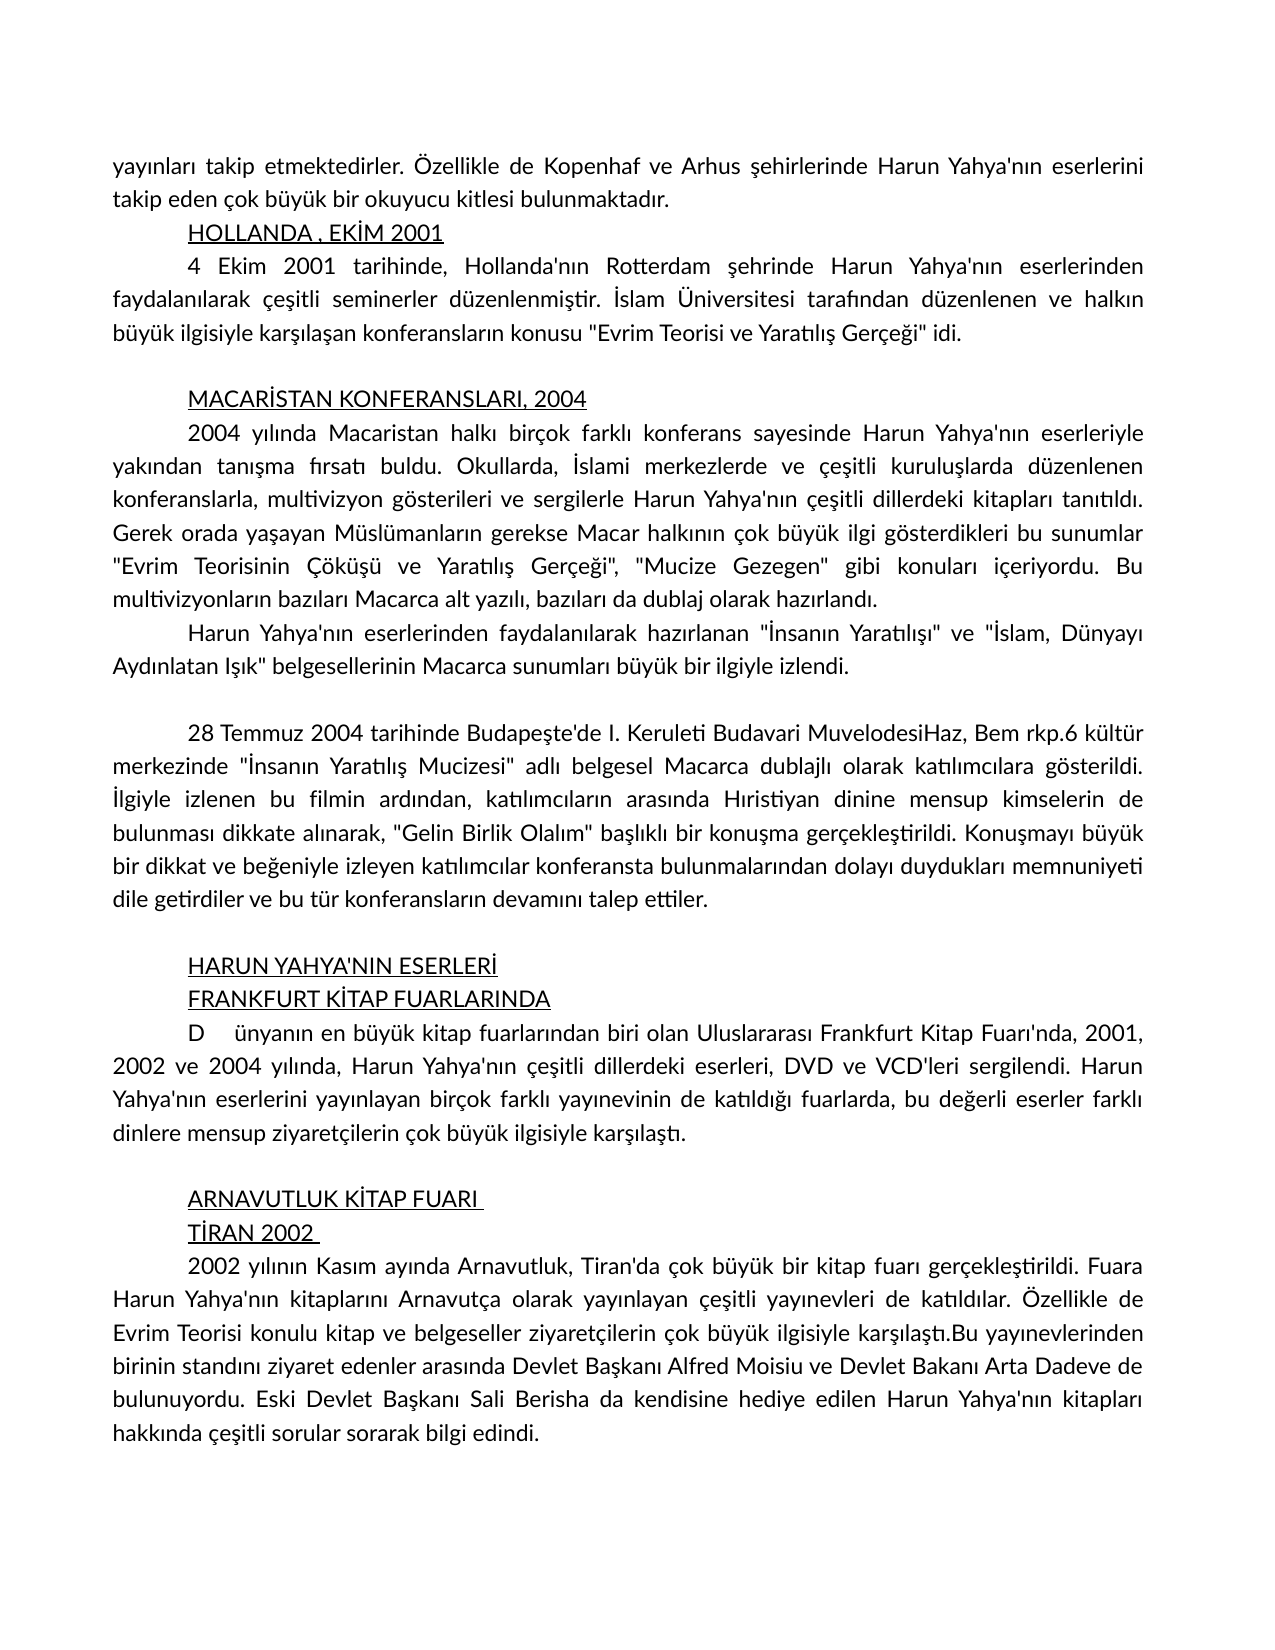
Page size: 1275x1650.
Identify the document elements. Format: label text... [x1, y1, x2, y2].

text arnavutluk kİtap fuarI [112, 1181, 1145, 1214]
text 2002 yılının Kasım ayında Arnavutluk, Tiran'da çok büyük bir kitap fuarı gerçekleştirildi. Fuara Harun Yahya'nın kitaplarını Arnavutça olarak yayınlayan çeşitli yayınevleri de katıldılar. Özellikle de Evrim Teorisi konulu kitap ve belgeseller ziyaretçilerin çok büyük ilgisiyle karşılaştı.Bu yayınevlerinden birinin standını ziyaret edenler arasında Devlet Başkanı Alfred Moisiu ve Devlet Bakanı Arta Dadeve de bulunuyordu. Eski Devlet Başkanı Sali Berisha da kendisine hediye edilen Harun Yahya'nın kitapları hakkında çeşitli sorular sorarak bilgi edindi. [112, 1248, 1145, 1448]
text Harun Yahya'NIN eserlerİ [112, 948, 1145, 981]
text 4 Ekim 2001 tarihinde, Hollanda'nın Rotterdam şehrinde Harun Yahya'nın eserlerinden faydalanılarak çeşitli seminerler düzenlenmiştir. İslam Üniversitesi tarafından düzenlenen ve halkın büyük ilgisiyle karşılaşan konferansların konusu "Evrim Teorisi ve Yaratılış Gerçeği" idi. [112, 248, 1145, 348]
text HOLLANDA , ekİm 2001 [112, 214, 1145, 248]
text yayınları takip etmektedirler. Özellikle de Kopenhaf ve Arhus şehirlerinde Harun Yahya'nın eserlerini takip eden çok büyük bir okuyucu kitlesi bulunmaktadır. [112, 148, 1145, 214]
text 2004 yılında Macaristan halkı birçok farklı konferans sayesinde Harun Yahya'nın eserleriyle yakından tanışma fırsatı buldu. Okullarda, İslami merkezlerde ve çeşitli kuruluşlarda düzenlenen konferanslarla, multivizyon gösterileri ve sergilerle Harun Yahya'nın çeşitli dillerdeki kitapları tanıtıldı. Gerek orada yaşayan Müslümanların gerekse Macar halkının çok büyük ilgi gösterdikleri bu sunumlar "Evrim Teorisinin Çöküşü ve Yaratılış Gerçeği", "Mucize Gezegen" gibi konuları içeriyordu. Bu multivizyonların bazıları Macarca alt yazılı, bazıları da dublaj olarak hazırlandı. [112, 414, 1145, 614]
text Dünyanın en büyük kitap fuarlarından biri olan Uluslararası Frankfurt Kitap Fuarı'nda, 2001, 2002 ve 2004 yılında, Harun Yahya'nın çeşitli dillerdeki eserleri, DVD ve VCD'leri sergilendi. Harun Yahya'nın eserlerini yayınlayan birçok farklı yayınevinin de katıldığı fuarlarda, bu değerli eserler farklı dinlere mensup ziyaretçilerin çok büyük ilgisiyle karşılaştı. [112, 1014, 1145, 1148]
text Harun Yahya'nın eserlerinden faydalanılarak hazırlanan "İnsanın Yaratılışı" ve "İslam, Dünyayı Aydınlatan Işık" belgesellerinin Macarca sunumları büyük bir ilgiyle izlendi. [112, 614, 1145, 681]
text Tİran 2002 [112, 1214, 1145, 1248]
text Macarİstan konferanslarI, 2004 [112, 381, 1145, 414]
text Frankfurt kİtap fuarlarInda [112, 981, 1145, 1014]
text 28 Temmuz 2004 tarihinde Budapeşte'de I. Keruleti Budavari MuvelodesiHaz, Bem rkp.6 kültür merkezinde "İnsanın Yaratılış Mucizesi" adlı belgesel Macarca dublajlı olarak katılımcılara gösterildi. İlgiyle izlenen bu filmin ardından, katılımcıların arasında Hıristiyan dinine mensup kimselerin de bulunması dikkate alınarak, "Gelin Birlik Olalım" başlıklı bir konuşma gerçekleştirildi. Konuşmayı büyük bir dikkat ve beğeniyle izleyen katılımcılar konferansta bulunmalarından dolayı duydukları memnuniyeti dile getirdiler ve bu tür konferansların devamını talep ettiler. [112, 714, 1145, 914]
